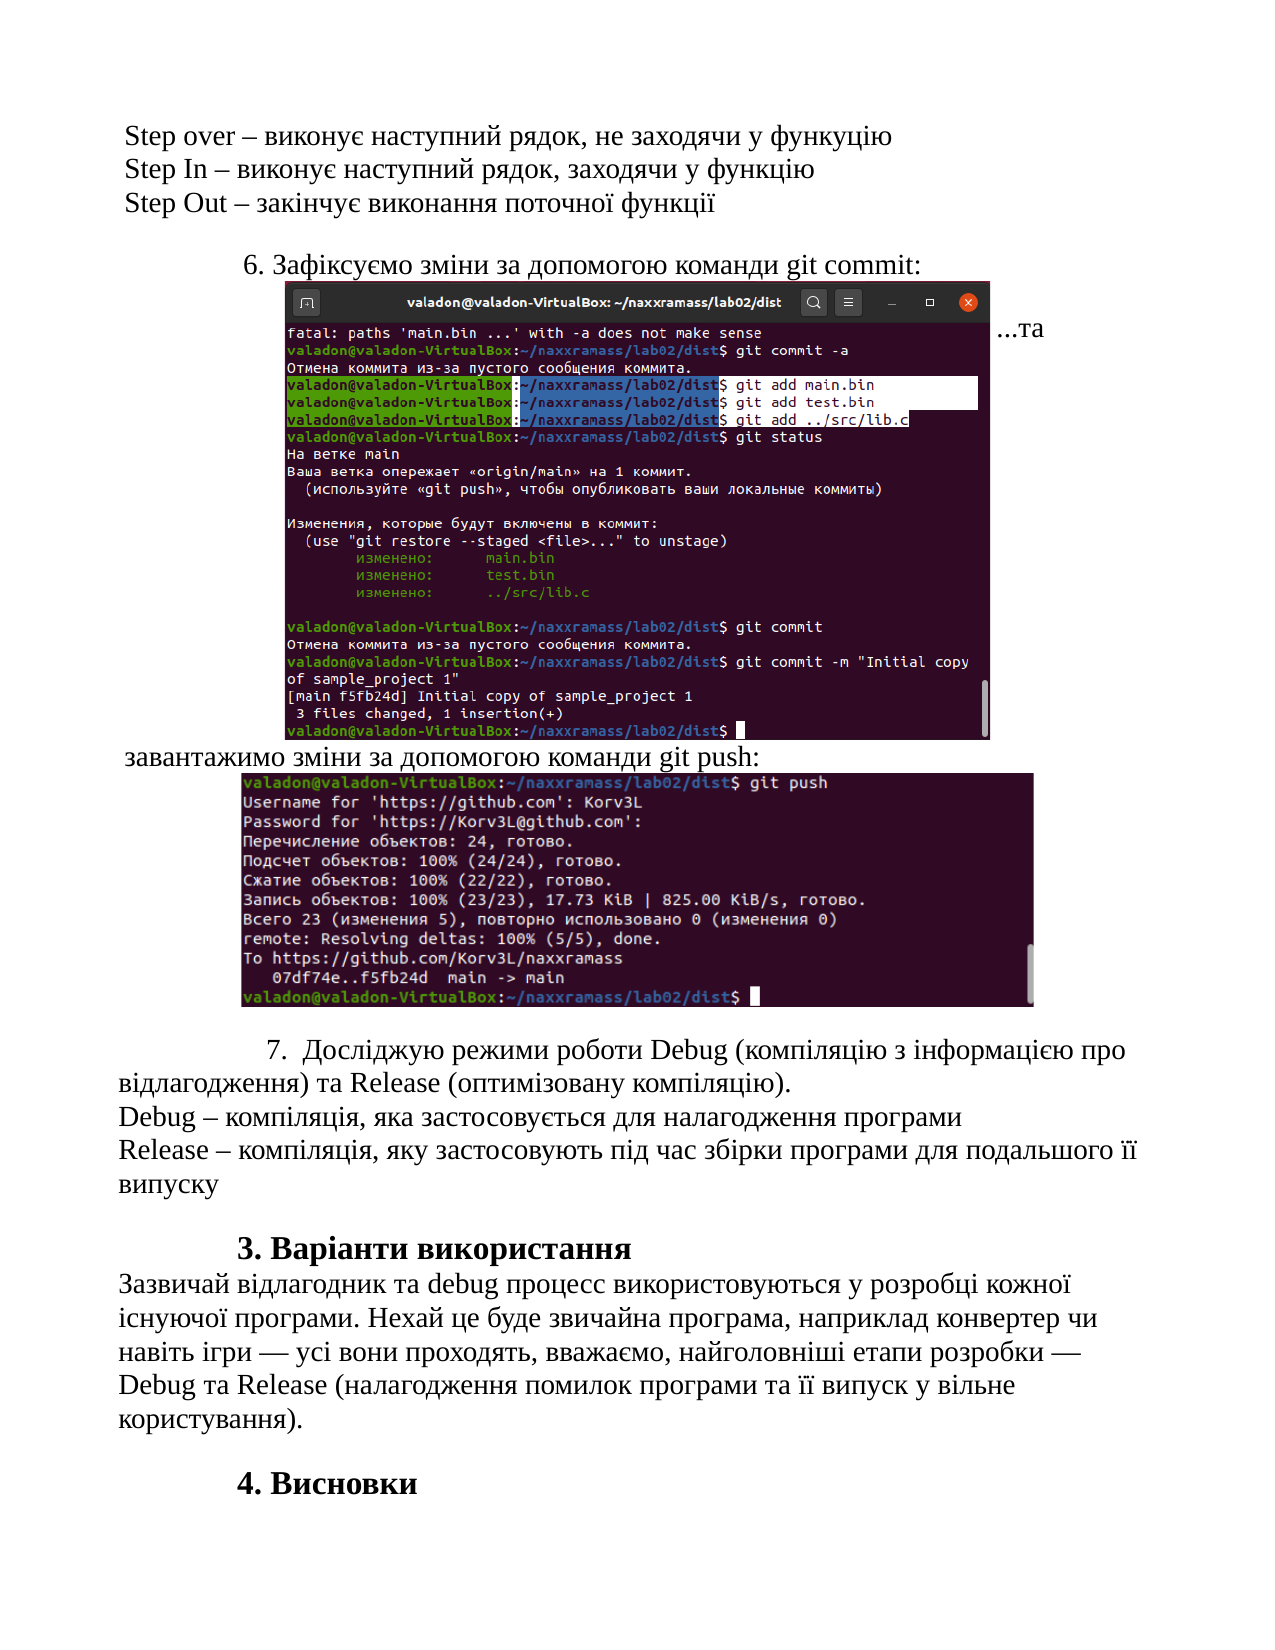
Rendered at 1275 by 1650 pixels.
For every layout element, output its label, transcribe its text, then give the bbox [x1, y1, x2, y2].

text Зазвичай відлагодник та debug процесс використовуються у розробці кожної існуючої програми. Нехай це буде звичайна програма, наприклад конвертер чи навіть ігри — усі вони проходять, вважаємо, найголовніші етапи розробки — Debug та Release (налагодження помилок програми та її випуск у вільне користування). [118, 1267, 1157, 1434]
text Step In – виконує наступний рядок, заходячи у функцію [124, 152, 1157, 185]
text Step Out – закінчує виконання поточної функції [124, 185, 1157, 219]
text ...та завантажимо зміни за допомогою команди git push: [124, 310, 1157, 773]
text Debug – компіляція, яка застосовується для налагодження програми [118, 1099, 1157, 1132]
text відлагодження) та Release (оптимізовану компіляцію). [118, 1065, 1157, 1099]
text 6. Зафіксуємо зміни за допомогою команди git commit: [124, 247, 1157, 281]
text Step over – виконує наступний рядок, не заходячи у функуцію [124, 118, 1157, 152]
text 7. Досліджую режими роботи Debug (компіляцію з інформацією про [83, 1032, 1157, 1065]
picture [284, 281, 991, 740]
text 4. Висновки [118, 1463, 1157, 1501]
text Release – компіляція, яку застосовують під час збірки програми для подальшого її випуску [118, 1132, 1157, 1199]
text 3. Варіанти використання [118, 1228, 1157, 1267]
picture [241, 773, 1034, 1007]
